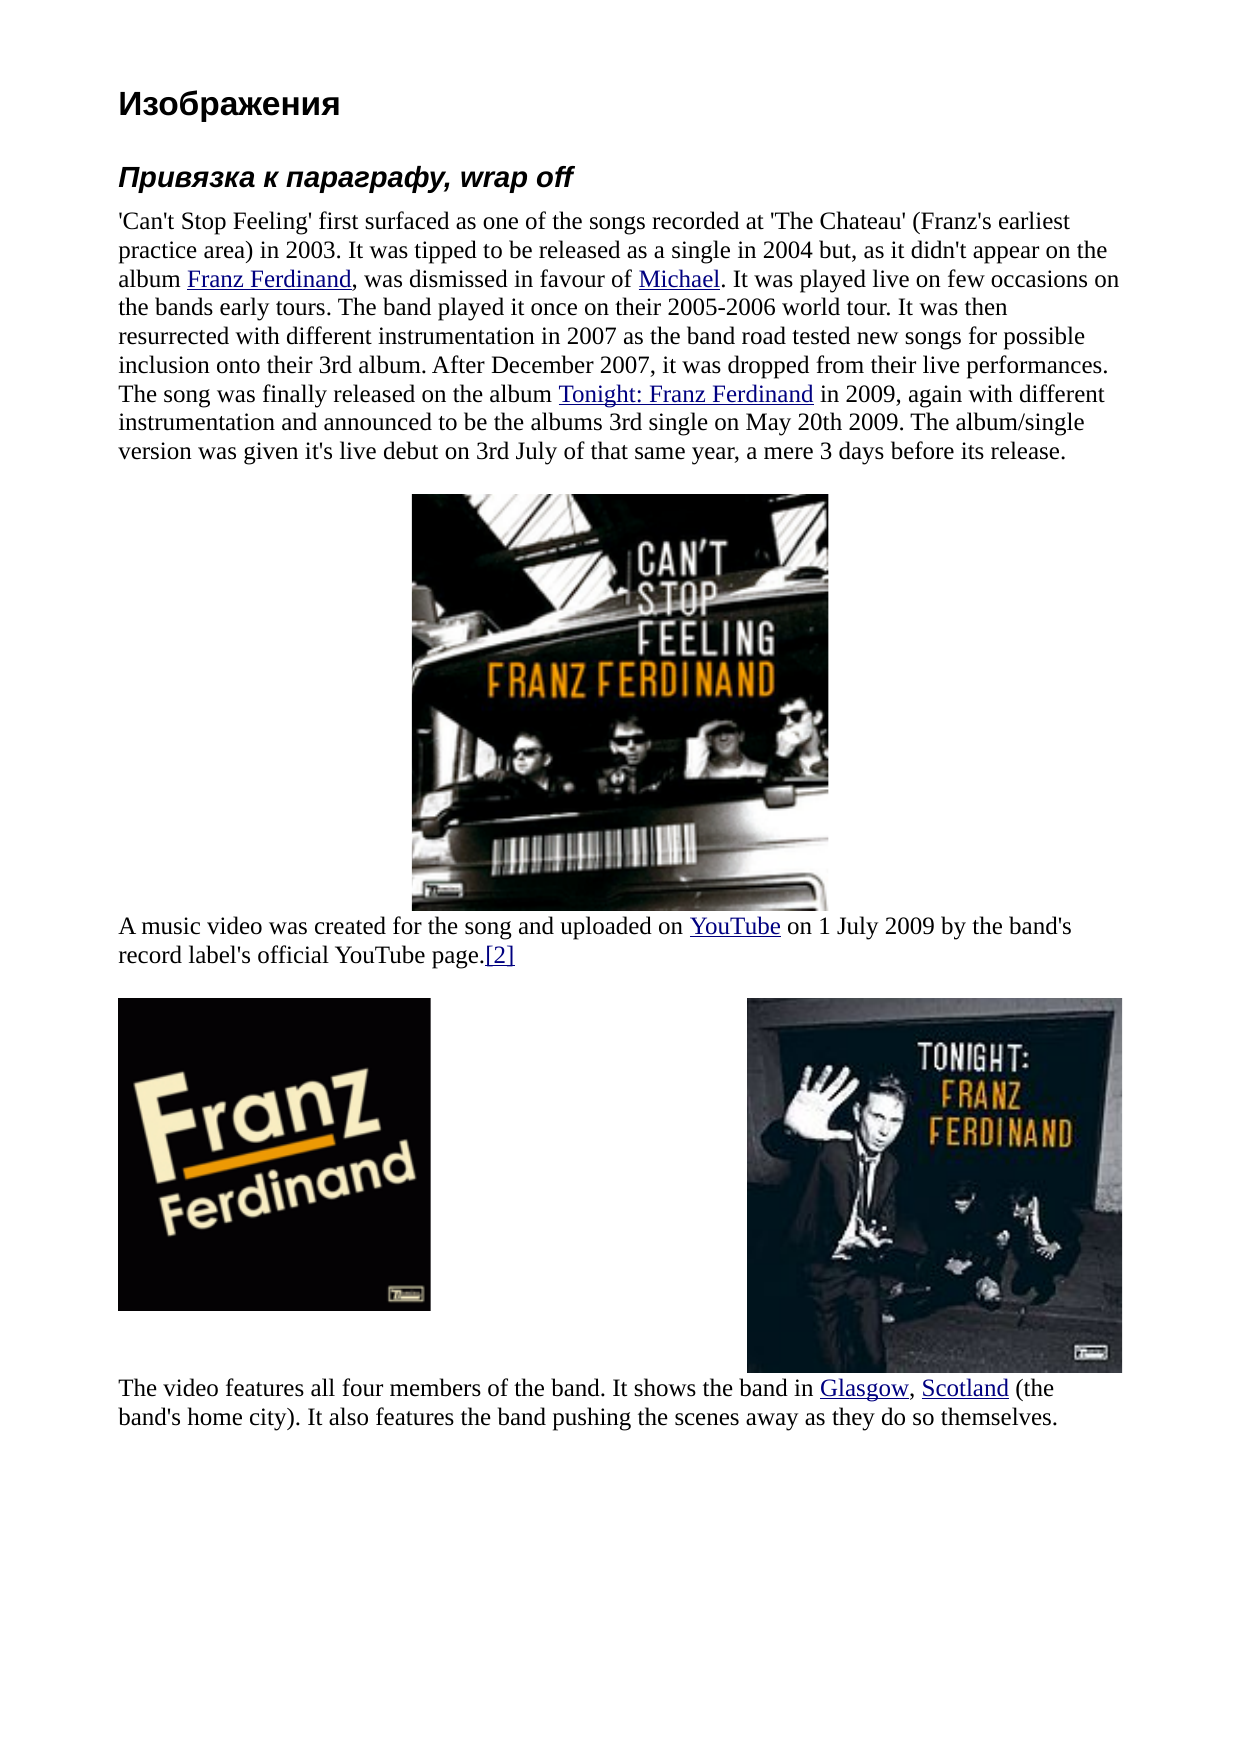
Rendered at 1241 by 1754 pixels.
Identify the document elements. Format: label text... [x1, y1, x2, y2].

text A music video was created for the song and uploaded on YouTube on 1 July 2009 by the band's record label's official YouTube page.[2] [118, 494, 1122, 968]
text 'Can't Stop Feeling' first surfaced as one of the songs recorded at 'The Chateau' (Franz's earliest practice area) in 2003. It was tipped to be released as a single in 2004 but, as it didn't appear on the album Franz Ferdinand, was dismissed in favour of Michael. It was played live on few occasions on the bands early tours. The band played it once on their 2005-2006 world tour. It was then resurrected with different instrumentation in 2007 as the band road tested new songs for possible inclusion onto their 3rd album. After December 2007, it was dropped from their live performances. The song was finally released on the album Tonight: Franz Ferdinand in 2009, again with different instrumentation and announced to be the albums 3rd single on May 20th 2009. The album/single version was given it's live debut on 3rd July of that same year, a mere 3 days before its release. [118, 206, 1122, 465]
picture [118, 998, 431, 1311]
picture [747, 998, 1123, 1373]
subtitle Изображения [118, 84, 1122, 123]
picture [411, 494, 829, 911]
text The video features all four members of the band. It shows the band in Glasgow, Scotland (the band's home city). It also features the band pushing the scenes away as they do so themselves. [118, 998, 1122, 1431]
subtitle Привязка к параграфу, wrap off [118, 160, 1122, 194]
